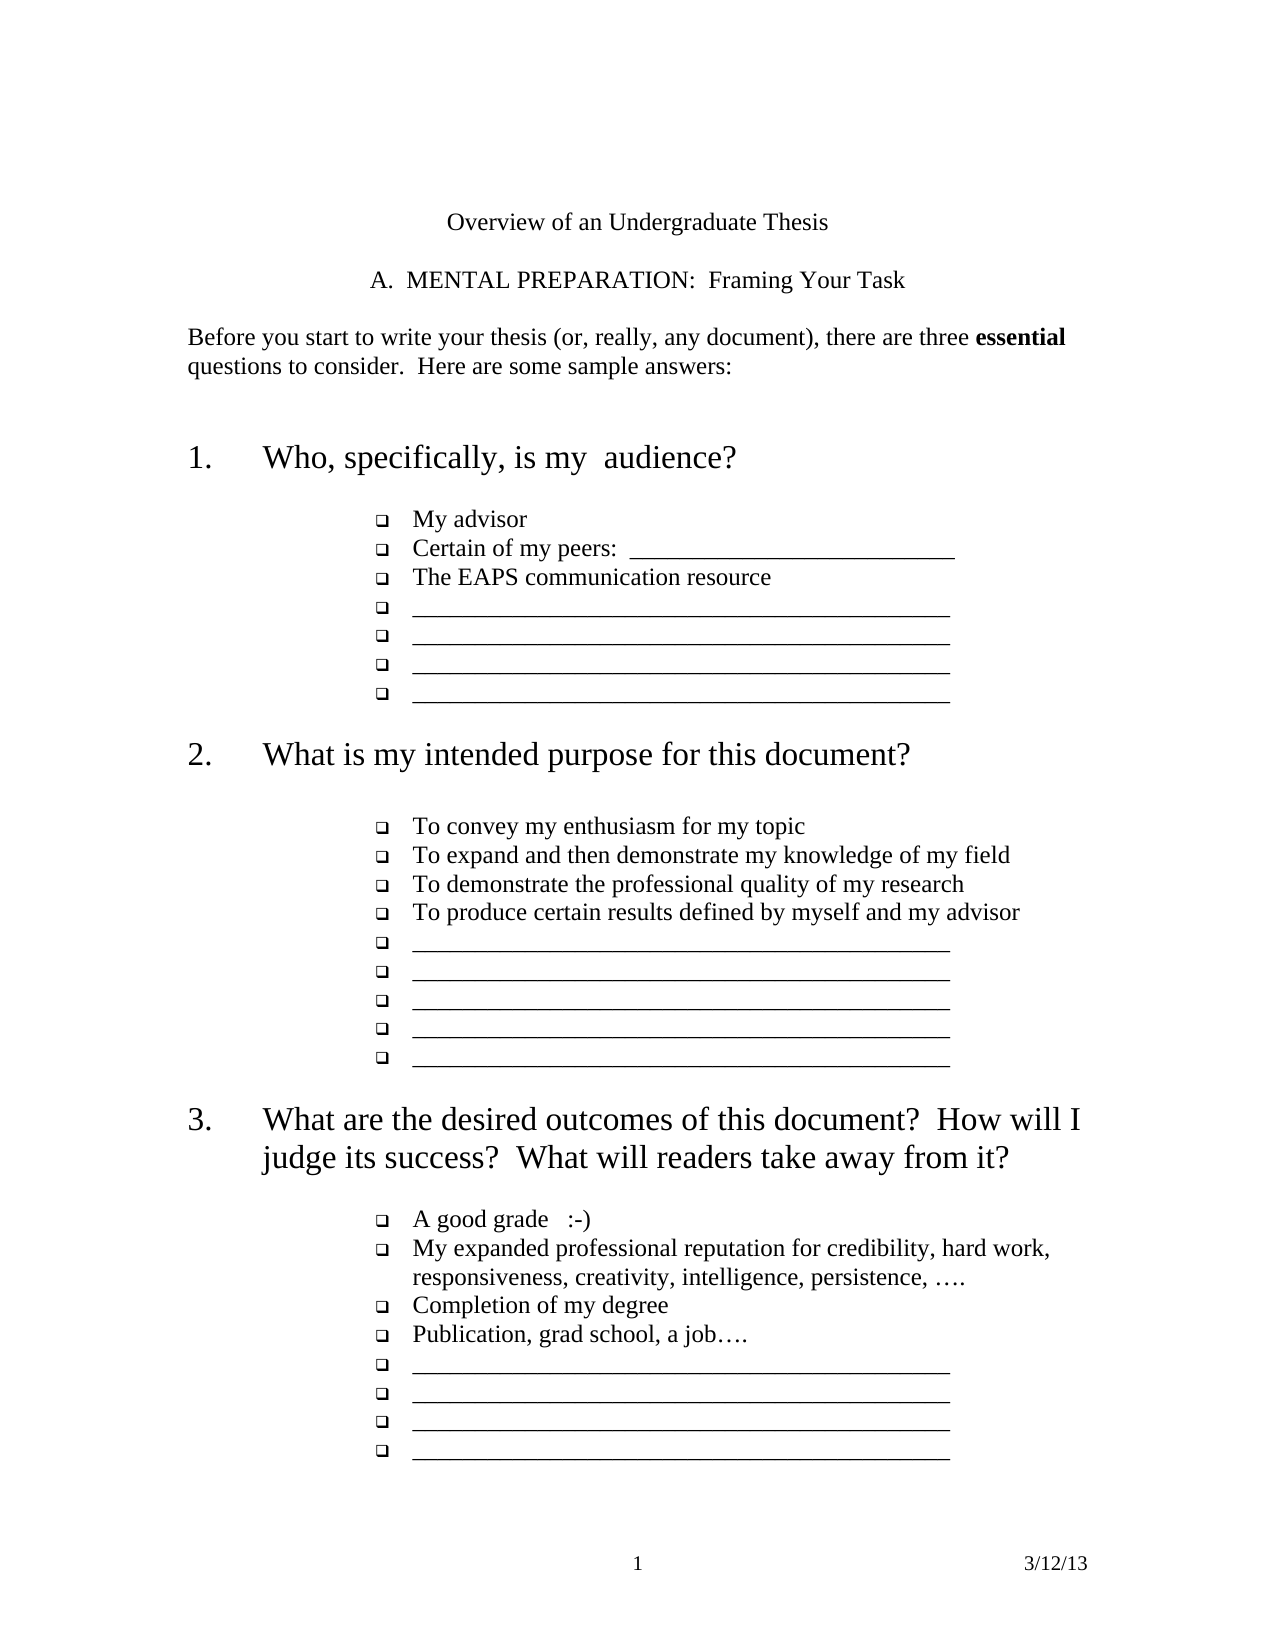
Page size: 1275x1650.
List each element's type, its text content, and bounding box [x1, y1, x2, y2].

text Before you start to write your thesis (or, really, any document), there are three essential questions to consider. Here are some sample answers: [187, 322, 1087, 380]
list ___________________________________________ [375, 926, 1087, 955]
list Publication, grad school, a job…. [375, 1319, 1087, 1348]
text A. MENTAL PREPARATION: Framing Your Task [187, 265, 1087, 294]
list ___________________________________________ [375, 1041, 1087, 1070]
list ___________________________________________ [375, 984, 1087, 1012]
list Completion of my degree [375, 1290, 1087, 1319]
list To produce certain results defined by myself and my advisor [375, 897, 1087, 926]
list My expanded professional reputation for credibility, hard work, responsiveness, creativity, intelligence, persistence, …. [375, 1233, 1087, 1290]
text Overview of an Undergraduate Thesis [187, 207, 1087, 236]
list A good grade :-) [375, 1204, 1087, 1233]
list ___________________________________________ [375, 648, 1087, 677]
text 3. What are the desired outcomes of this document? How will I judge its success? What will readers take away from it? [187, 1099, 1087, 1175]
list ___________________________________________ [375, 1012, 1087, 1041]
list ___________________________________________ [375, 619, 1087, 648]
list ___________________________________________ [375, 955, 1087, 984]
list ___________________________________________ [375, 1348, 1087, 1377]
text 1. Who, specifically, is my audience? [187, 437, 1087, 476]
list To demonstrate the professional quality of my research [375, 869, 1087, 897]
list ___________________________________________ [375, 591, 1087, 619]
list ___________________________________________ [375, 1405, 1087, 1434]
list ___________________________________________ [375, 677, 1087, 706]
list My advisor [375, 504, 1087, 533]
list ___________________________________________ [375, 1434, 1087, 1463]
list To convey my enthusiasm for my topic [375, 811, 1087, 840]
list To expand and then demonstrate my knowledge of my field [375, 840, 1087, 869]
text 2. What is my intended purpose for this document? [187, 734, 1087, 773]
list The EAPS communication resource [375, 562, 1087, 591]
list Certain of my peers: __________________________ [375, 533, 1087, 562]
list ___________________________________________ [375, 1377, 1087, 1405]
